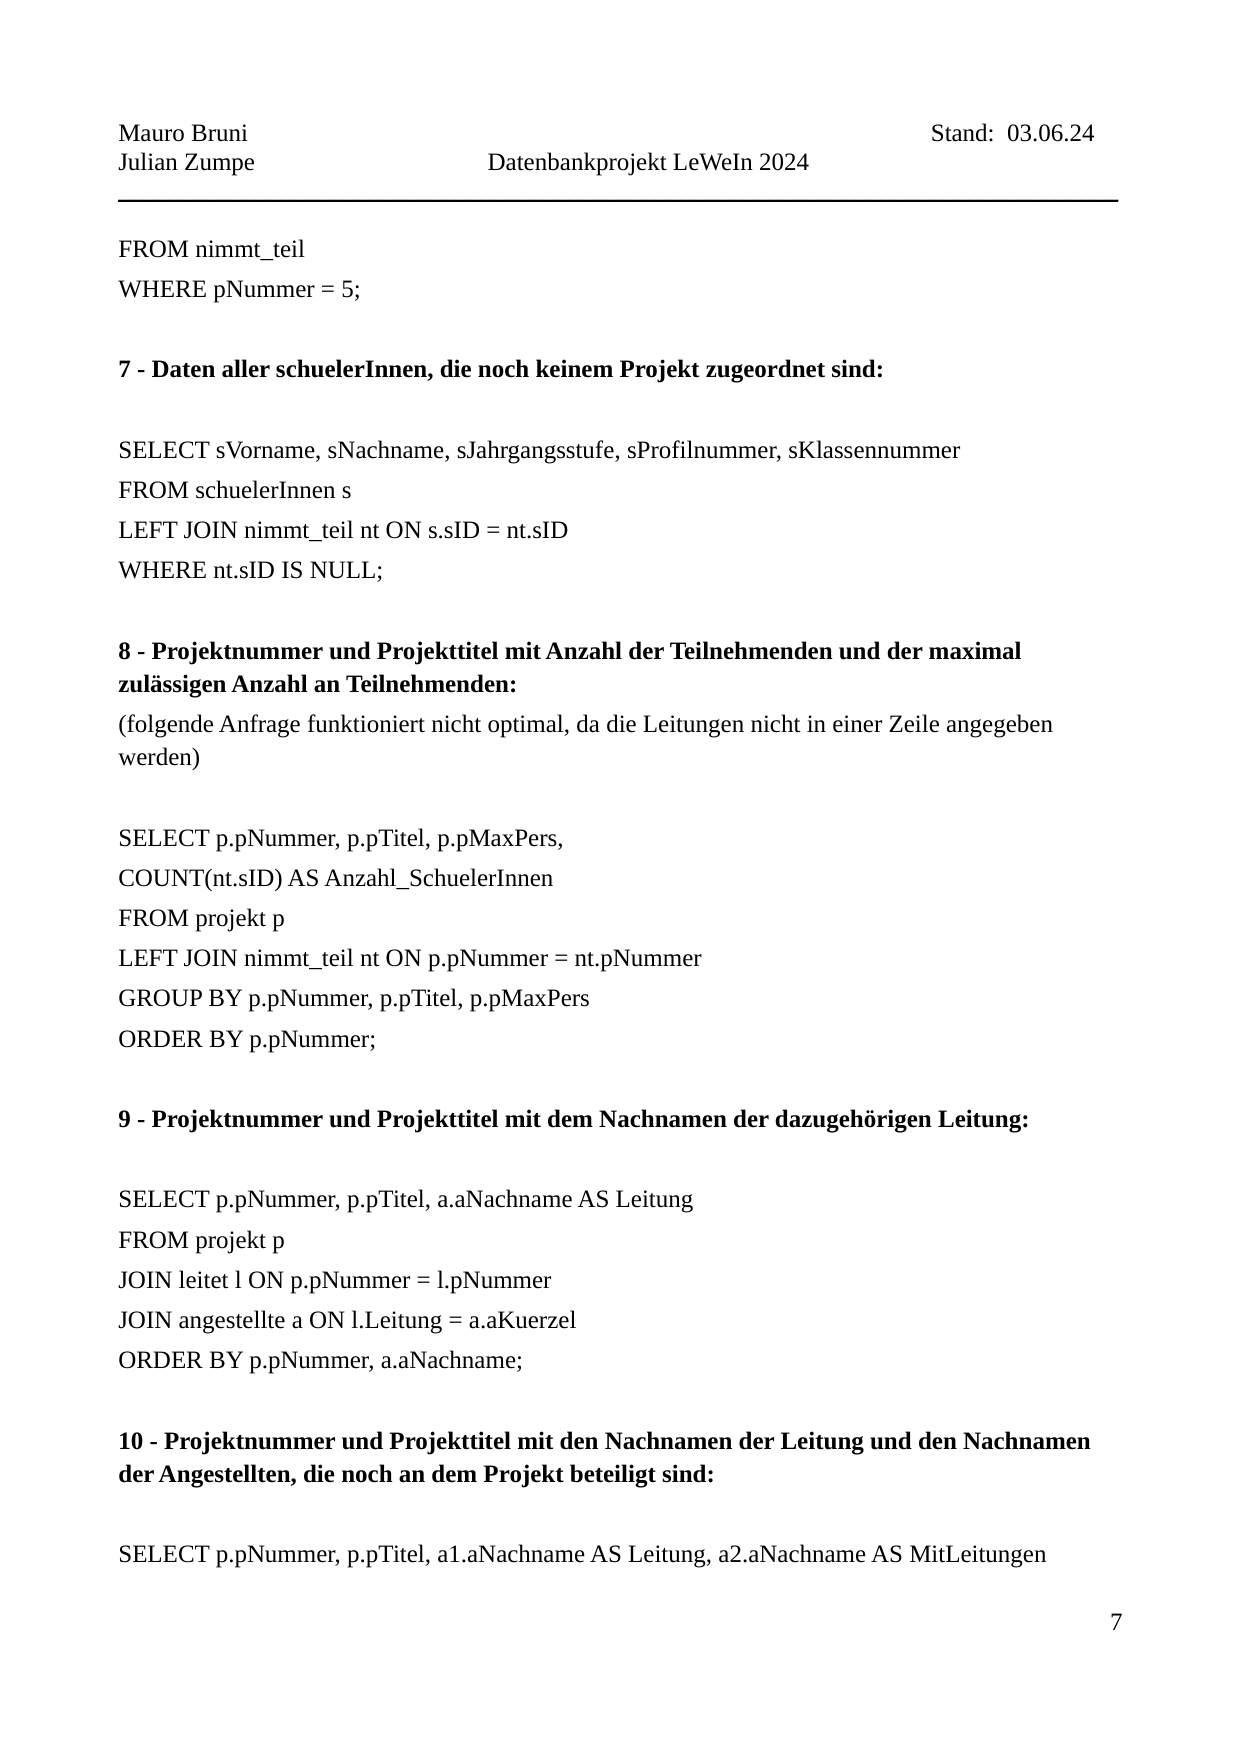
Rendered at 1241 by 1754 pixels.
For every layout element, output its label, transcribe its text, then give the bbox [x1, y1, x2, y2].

text COUNT(nt.sID) AS Anzahl_SchuelerInnen [118, 863, 1122, 892]
text 8 - Projektnummer und Projekttitel mit Anzahl der Teilnehmenden und der maximal zulässigen Anzahl an Teilnehmenden: [118, 636, 1122, 698]
text 9 - Projektnummer und Projekttitel mit dem Nachnamen der dazugehörigen Leitung: [118, 1104, 1122, 1133]
text GROUP BY p.pNummer, p.pTitel, p.pMaxPers [118, 983, 1122, 1012]
text ORDER BY p.pNummer, a.aNachname; [118, 1345, 1122, 1374]
text SELECT p.pNummer, p.pTitel, p.pMaxPers, [118, 823, 1122, 851]
text FROM nimmt_teil [118, 234, 1122, 263]
text (folgende Anfrage funktioniert nicht optimal, da die Leitungen nicht in einer Zeile angegeben werden) [118, 709, 1122, 771]
text LEFT JOIN nimmt_teil nt ON p.pNummer = nt.pNummer [118, 943, 1122, 972]
text ORDER BY p.pNummer; [118, 1024, 1122, 1052]
text 7 - Daten aller schuelerInnen, die noch keinem Projekt zugeordnet sind: [118, 354, 1122, 383]
text FROM projekt p [118, 1225, 1122, 1253]
text FROM projekt p [118, 903, 1122, 932]
text WHERE nt.sID IS NULL; [118, 556, 1122, 584]
text 10 - Projektnummer und Projekttitel mit den Nachnamen der Leitung und den Nachnamen der Angestellten, die noch an dem Projekt beteiligt sind: [118, 1426, 1122, 1487]
text SELECT p.pNummer, p.pTitel, a.aNachname AS Leitung [118, 1184, 1122, 1213]
text JOIN leitet l ON p.pNummer = l.pNummer [118, 1265, 1122, 1294]
text JOIN angestellte a ON l.Leitung = a.aKuerzel [118, 1305, 1122, 1334]
text FROM schuelerInnen s [118, 475, 1122, 504]
text WHERE pNummer = 5; [118, 274, 1122, 303]
text LEFT JOIN nimmt_teil nt ON s.sID = nt.sID [118, 515, 1122, 544]
text SELECT p.pNummer, p.pTitel, a1.aNachname AS Leitung, a2.aNachname AS MitLeitungen [118, 1539, 1122, 1568]
text SELECT sVorname, sNachname, sJahrgangsstufe, sProfilnummer, sKlassennummer [118, 435, 1122, 464]
